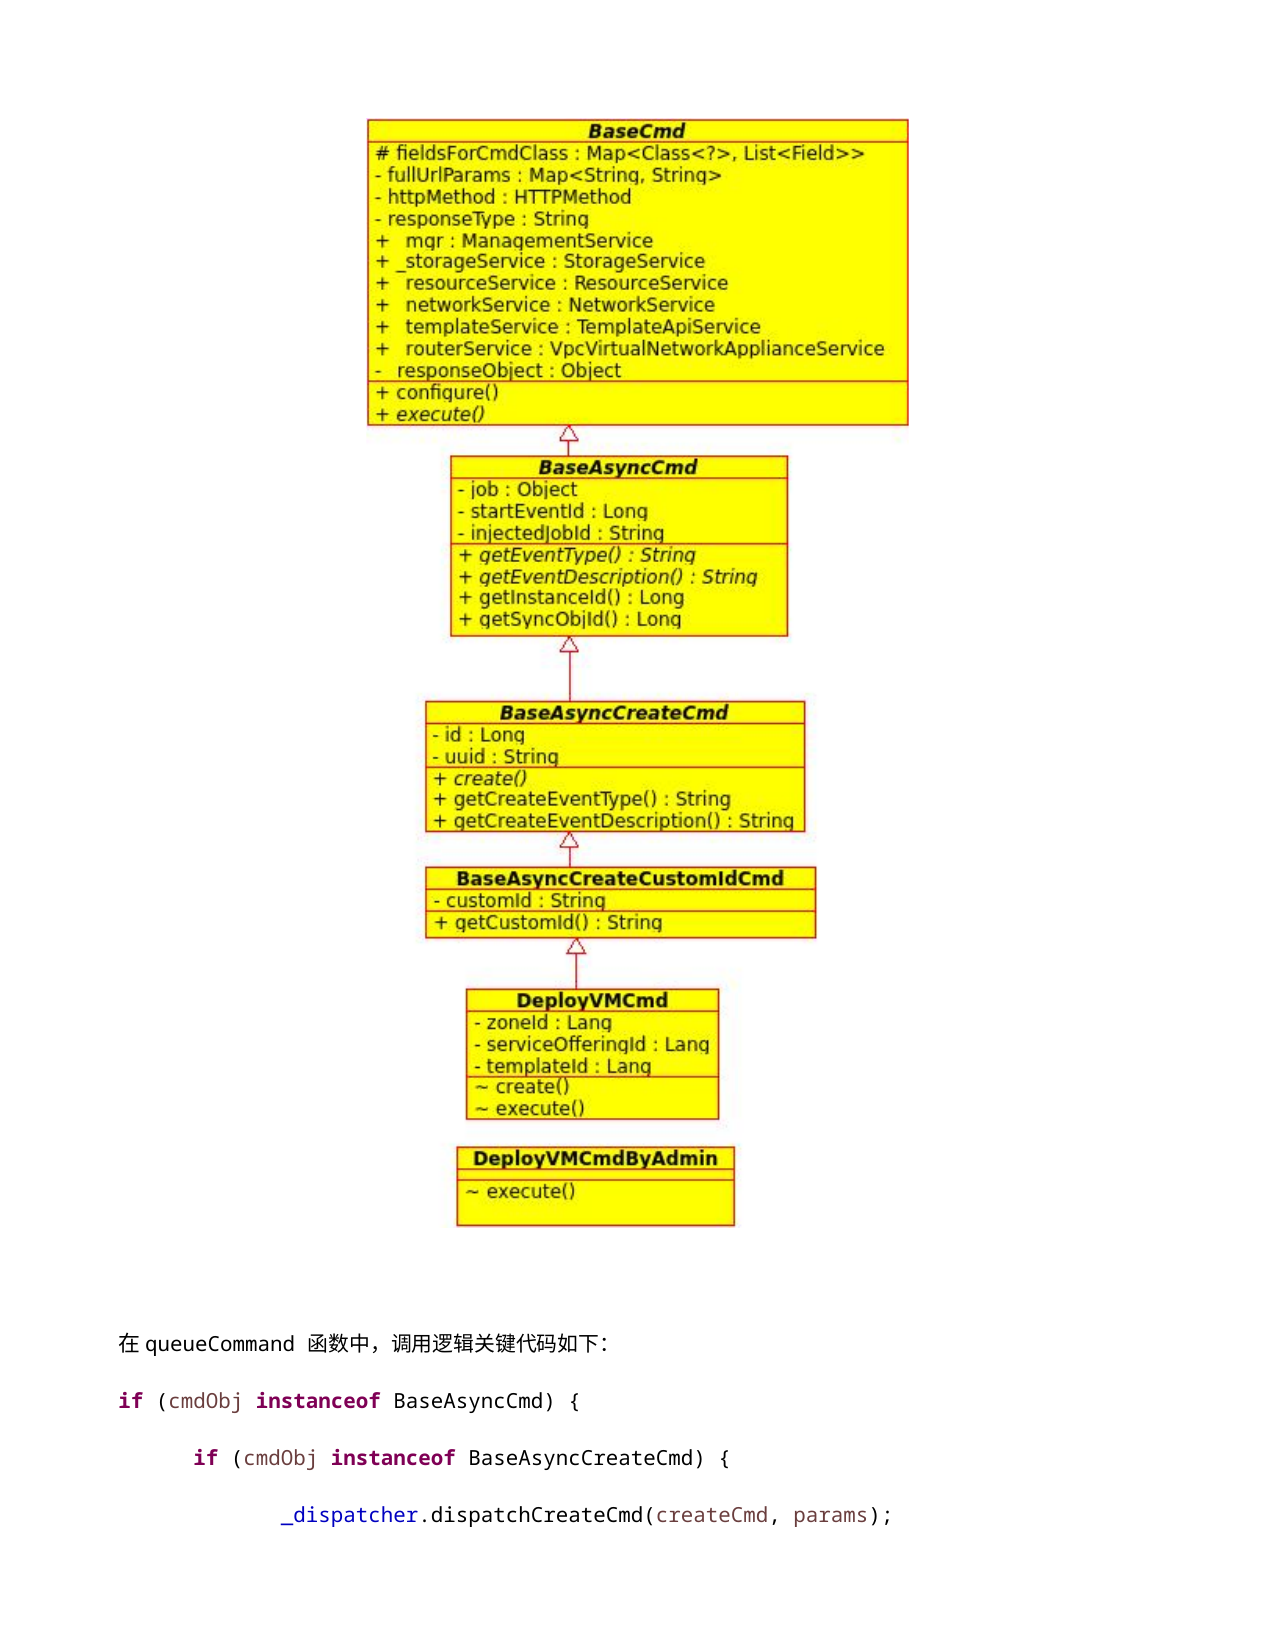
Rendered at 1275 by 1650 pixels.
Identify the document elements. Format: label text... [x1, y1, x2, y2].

picture [366, 118, 909, 1228]
text _dispatcher.dispatchCreateCmd(createCmd, params); [118, 1500, 1157, 1529]
text if (cmdObj instanceof BaseAsyncCmd) { [118, 1386, 1157, 1414]
text 在 queueCommand 函数中，调用逻辑关键代码如下： [118, 1326, 1157, 1357]
text if (cmdObj instanceof BaseAsyncCreateCmd) { [118, 1443, 1157, 1472]
